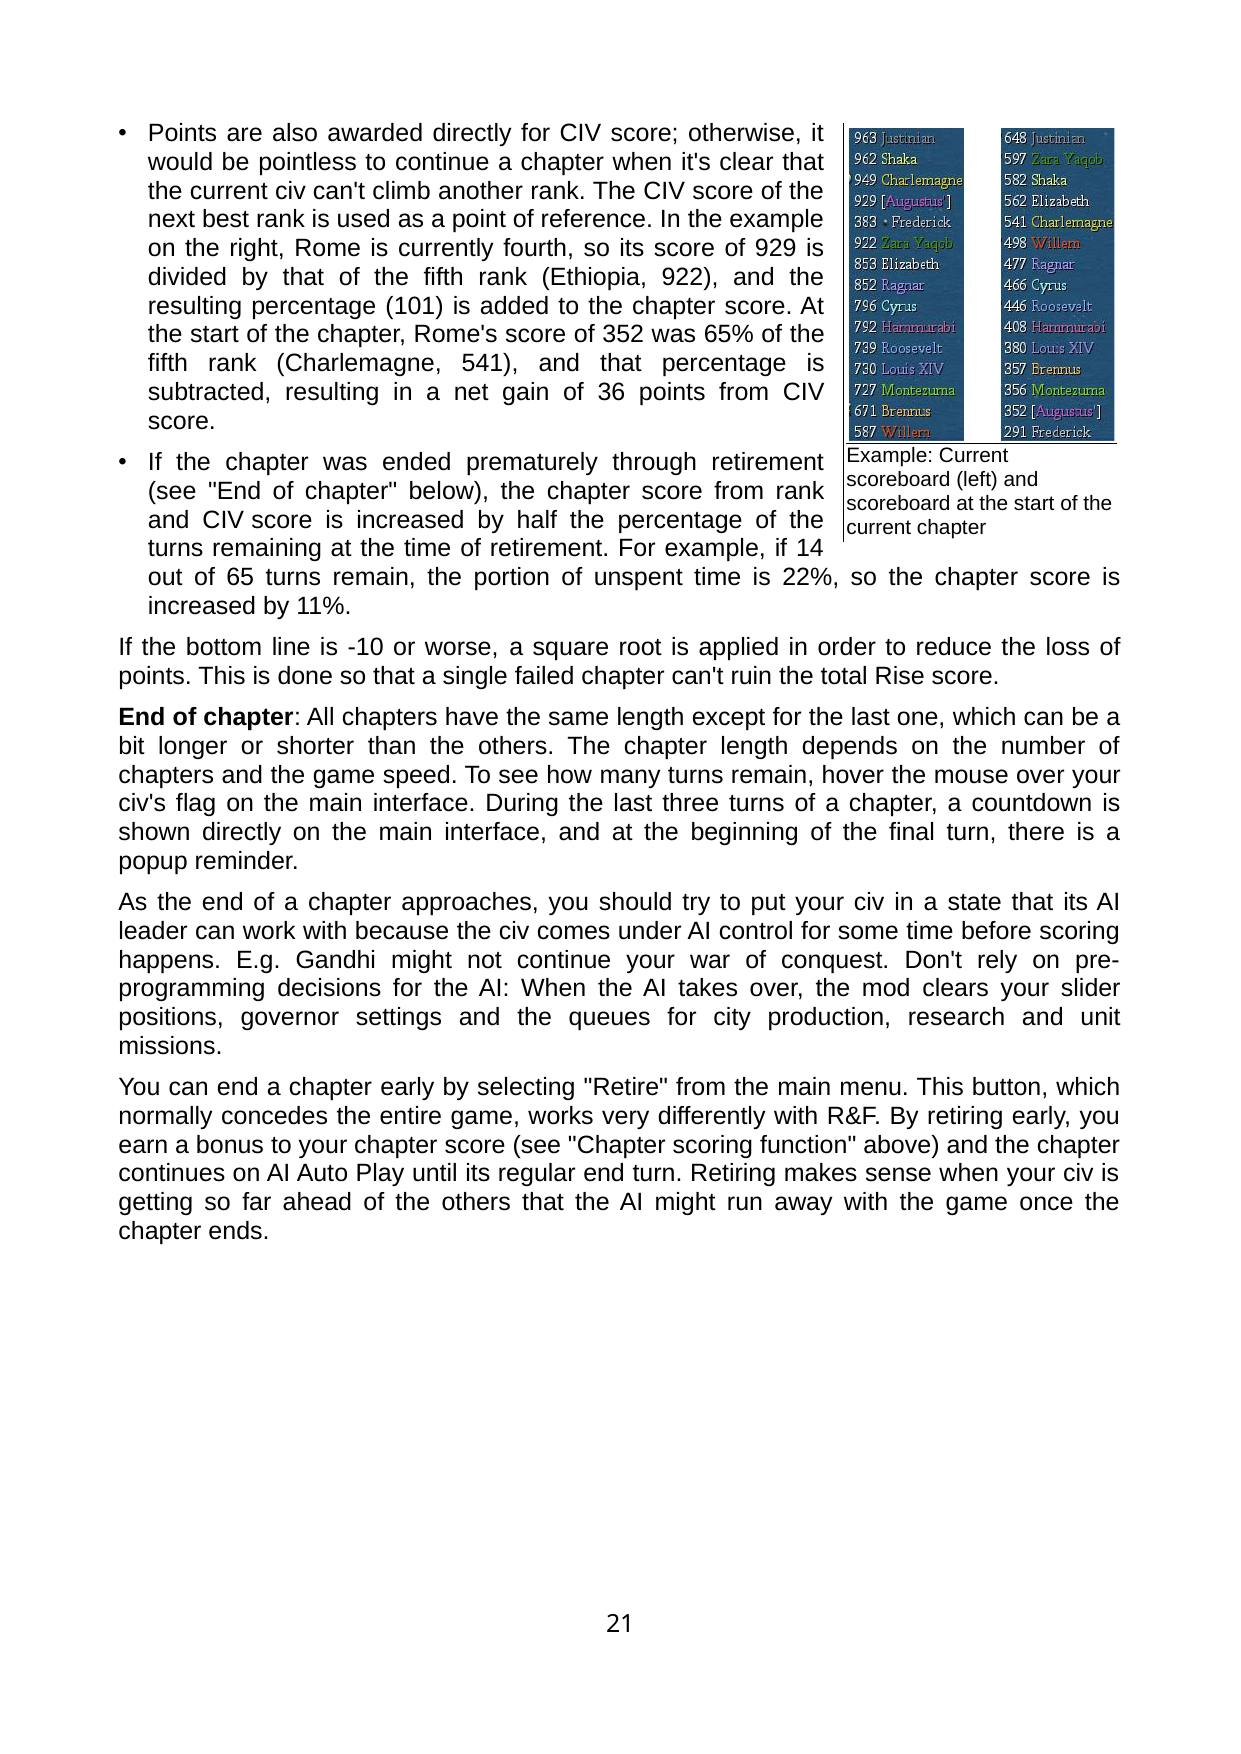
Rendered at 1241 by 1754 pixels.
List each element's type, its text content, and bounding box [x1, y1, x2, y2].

list Example: Current scoreboard (left) and scoreboard at the start of the current chapter [846, 444, 1117, 539]
text If the bottom line is -10 or worse, a square root is applied in order to reduce the loss of points. This is done so that a single failed chapter can't ruin the total Rise score. [118, 632, 1122, 689]
text You can end a chapter early by selecting "Retire" from the main menu. This button, which normally concedes the entire game, works very differently with R&F. By retiring early, you earn a bonus to your chapter score (see "Chapter scoring function" above) and the chapter continues on AI Auto Play until its regular end turn. Retiring makes sense when your civ is getting so far ahead of the others that the AI might run away with the game once the chapter ends. [118, 1072, 1122, 1244]
list Points are also awarded directly for CIV score; otherwise, it would be pointless to continue a chapter when it's clear that the current civ can't climb another rank. The CIV score of the next best rank is used as a point of reference. In the example on the right, Rome is currently fourth, so its score of 929 is divided by that of the fifth rank (Ethiopia, 922), and the resulting percentage (101) is added to the chapter score. At the start of the chapter, Rome's score of 352 was 65% of the fifth rank (Charlemagne, 541), and that percentage is subtracted, resulting in a net gain of 36 points from CIV score. [118, 118, 1122, 542]
list [846, 126, 1117, 443]
text End of chapter: All chapters have the same length except for the last one, which can be a bit longer or shorter than the others. The chapter length depends on the number of chapters and the game speed. To see how many turns remain, hover the mouse over your civ's flag on the main interface. During the last three turns of a chapter, a countdown is shown directly on the main interface, and at the beginning of the final turn, there is a popup reminder. [118, 702, 1122, 874]
text As the end of a chapter approaches, you should try to put your civ in a state that its AI leader can work with because the civ comes under AI control for some time before scoring happens. E.g. Gandhi might not continue your war of conquest. Don't rely on pre-programming decisions for the AI: When the AI takes over, the mod clears your slider positions, governor settings and the queues for city production, research and unit missions. [118, 887, 1122, 1059]
list If the chapter was ended prematurely through retirement (see "End of chapter" below), the chapter score from rank and CIV score is increased by half the percentage of the turns remaining at the time of retirement. For example, if 14 out of 65 turns remain, the portion of unspent time is 22%, so the chapter score is increased by 11%. [118, 447, 1122, 619]
picture [849, 128, 1115, 441]
